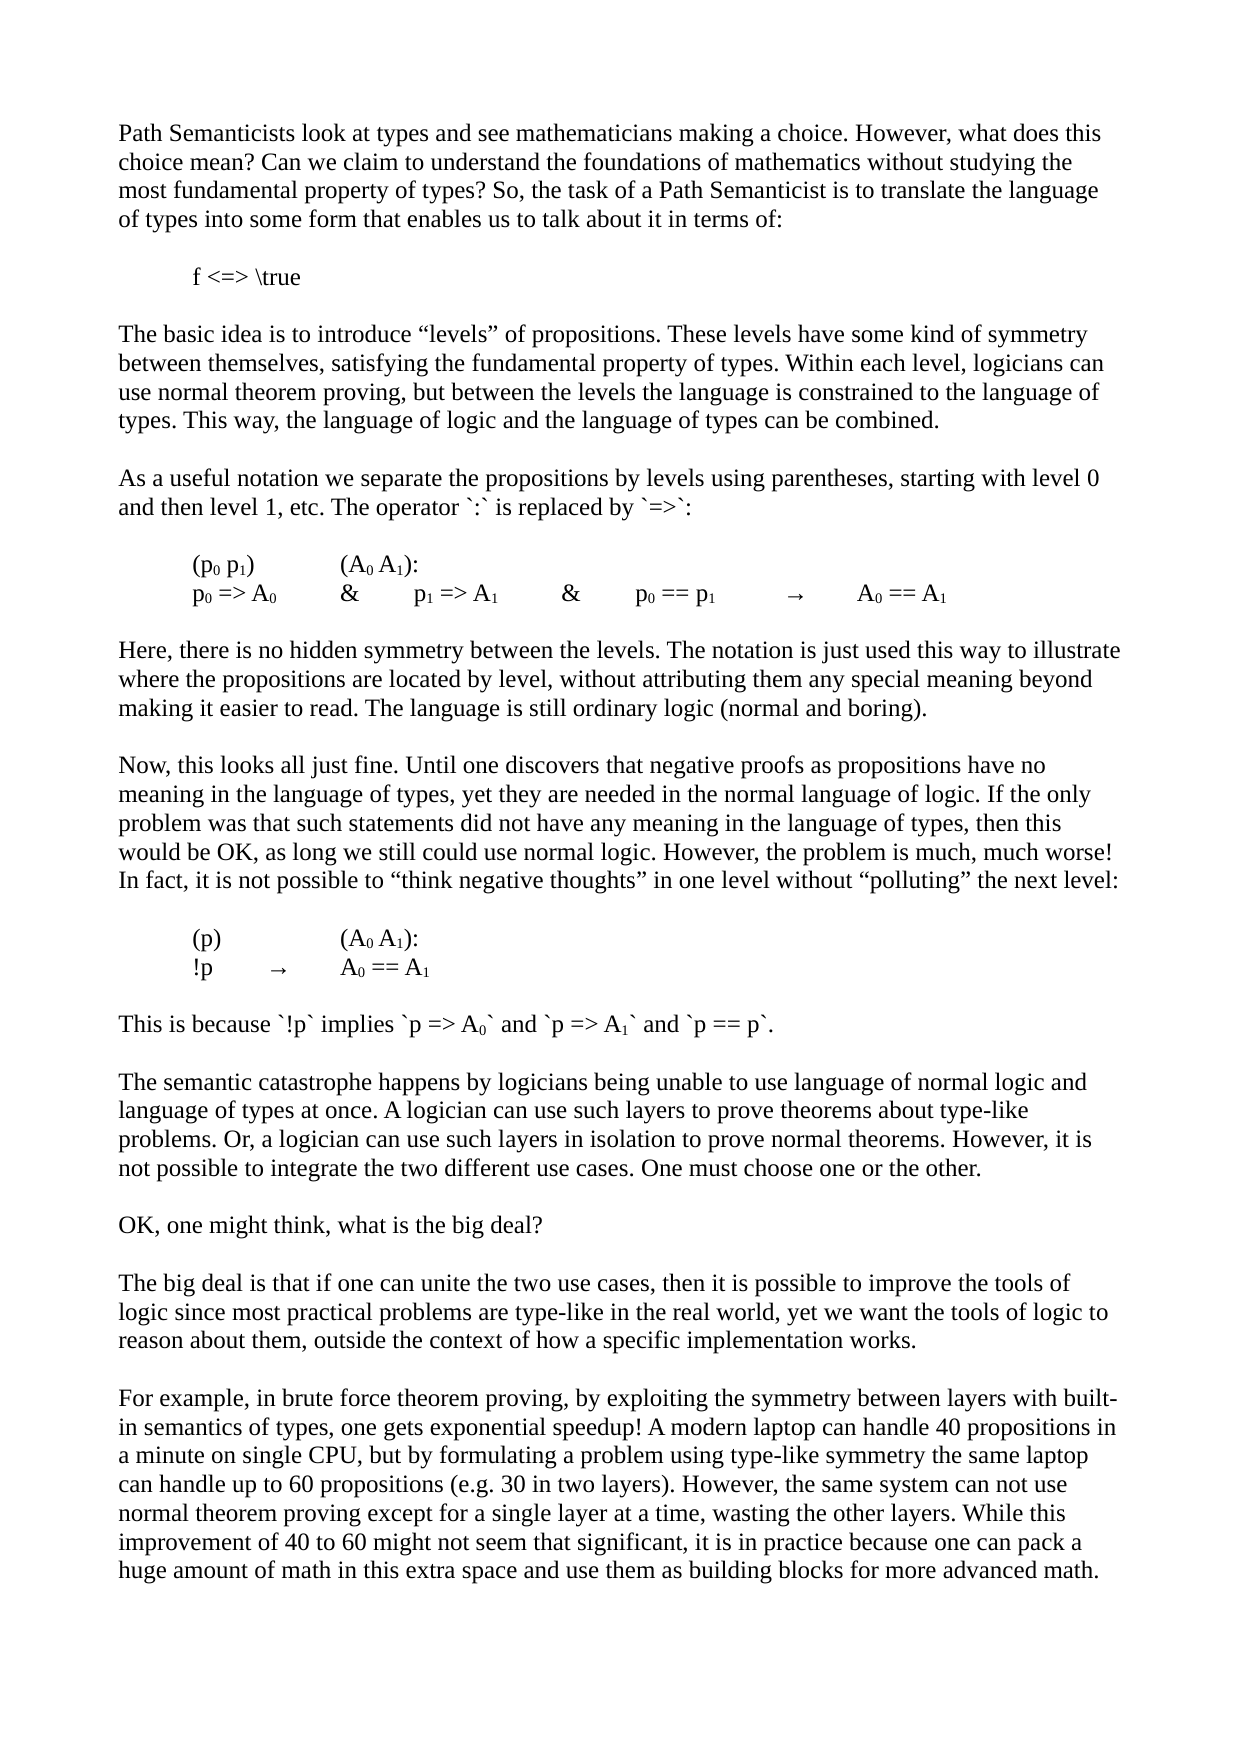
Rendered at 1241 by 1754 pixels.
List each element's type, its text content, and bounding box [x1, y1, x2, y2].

text As a useful notation we separate the propositions by levels using parentheses, starting with level 0 and then level 1, etc. The operator `:` is replaced by `=>`: [118, 463, 1122, 521]
text !p → A0 == A1 [118, 952, 1122, 981]
text Path Semanticists look at types and see mathematicians making a choice. However, what does this choice mean? Can we claim to understand the foundations of mathematics without studying the most fundamental property of types? So, the task of a Path Semanticist is to translate the language of types into some form that enables us to talk about it in terms of: [118, 118, 1122, 233]
text OK, one might think, what is the big deal? [118, 1211, 1122, 1239]
text For example, in brute force theorem proving, by exploiting the symmetry between layers with built-in semantics of types, one gets exponential speedup! A modern laptop can handle 40 propositions in a minute on single CPU, but by formulating a problem using type-like symmetry the same laptop can handle up to 60 propositions (e.g. 30 in two layers). However, the same system can not use normal theorem proving except for a single layer at a time, wasting the other layers. While this improvement of 40 to 60 might not seem that significant, it is in practice because one can pack a huge amount of math in this extra space and use them as building blocks for more advanced math. [118, 1383, 1122, 1584]
text The basic idea is to introduce “levels” of propositions. These levels have some kind of symmetry between themselves, satisfying the fundamental property of types. Within each level, logicians can use normal theorem proving, but between the levels the language is constrained to the language of types. This way, the language of logic and the language of types can be combined. [118, 319, 1122, 434]
text (p0 p1) (A0 A1): [118, 549, 1122, 578]
text This is because `!p` implies `p => A0` and `p => A1` and `p == p`. [118, 1009, 1122, 1038]
text The semantic catastrophe happens by logicians being unable to use language of normal logic and language of types at once. A logician can use such layers to prove theorems about type-like problems. Or, a logician can use such layers in isolation to prove normal theorems. However, it is not possible to integrate the two different use cases. One must choose one or the other. [118, 1067, 1122, 1182]
text Now, this looks all just fine. Until one discovers that negative proofs as propositions have no meaning in the language of types, yet they are needed in the normal language of logic. If the only problem was that such statements did not have any meaning in the language of types, then this would be OK, as long we still could use normal logic. However, the problem is much, much worse! In fact, it is not possible to “think negative thoughts” in one level without “polluting” the next level: [118, 751, 1122, 894]
text (p) (A0 A1): [118, 923, 1122, 952]
text Here, there is no hidden symmetry between the levels. The notation is just used this way to illustrate where the propositions are located by level, without attributing them any special meaning beyond making it easier to read. The language is still ordinary logic (normal and boring). [118, 636, 1122, 722]
text f <=> \true [118, 262, 1122, 291]
text p0 => A0 & p1 => A1 & p0 == p1 → A0 == A1 [118, 578, 1122, 607]
text The big deal is that if one can unite the two use cases, then it is possible to improve the tools of logic since most practical problems are type-like in the real world, yet we want the tools of logic to reason about them, outside the context of how a specific implementation works. [118, 1268, 1122, 1354]
